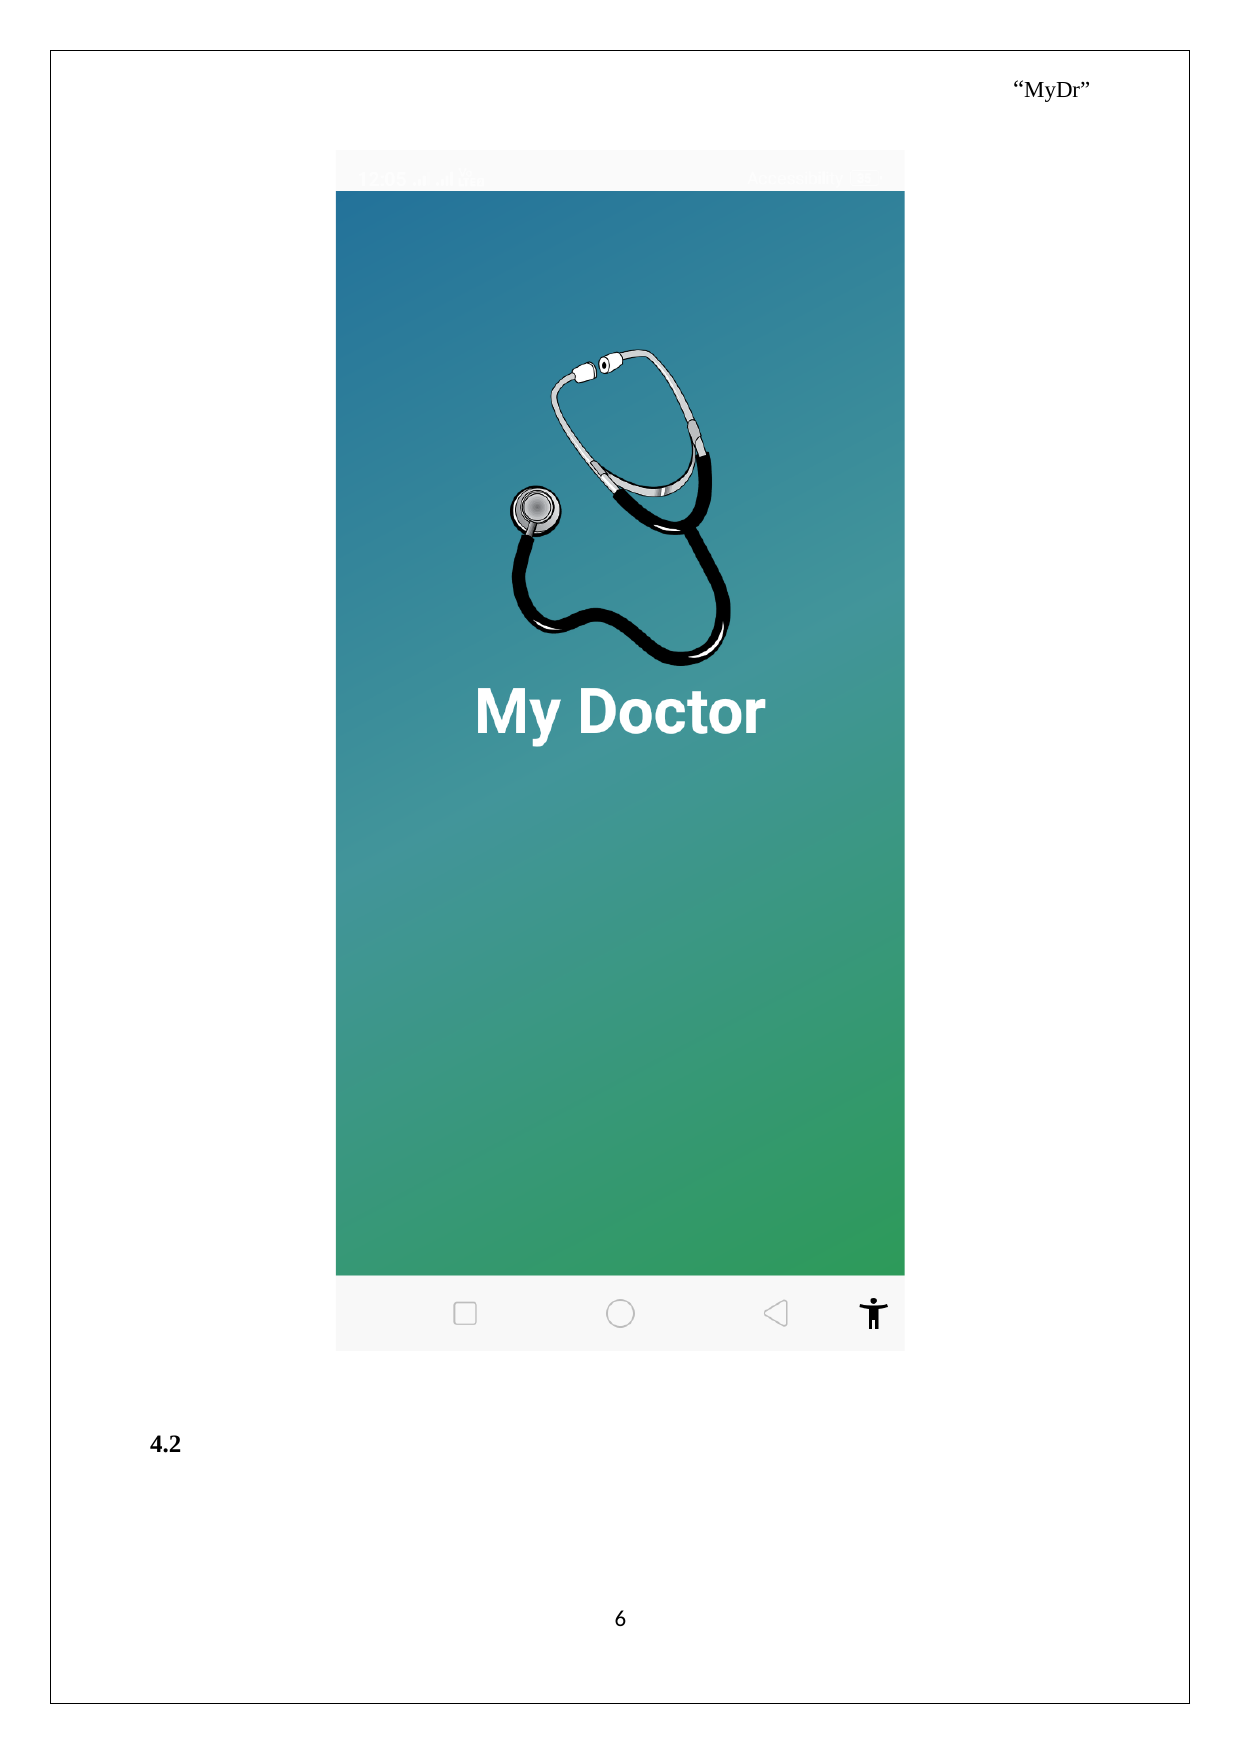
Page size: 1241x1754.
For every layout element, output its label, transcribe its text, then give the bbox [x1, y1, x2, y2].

text 4.2 [150, 1429, 1090, 1458]
